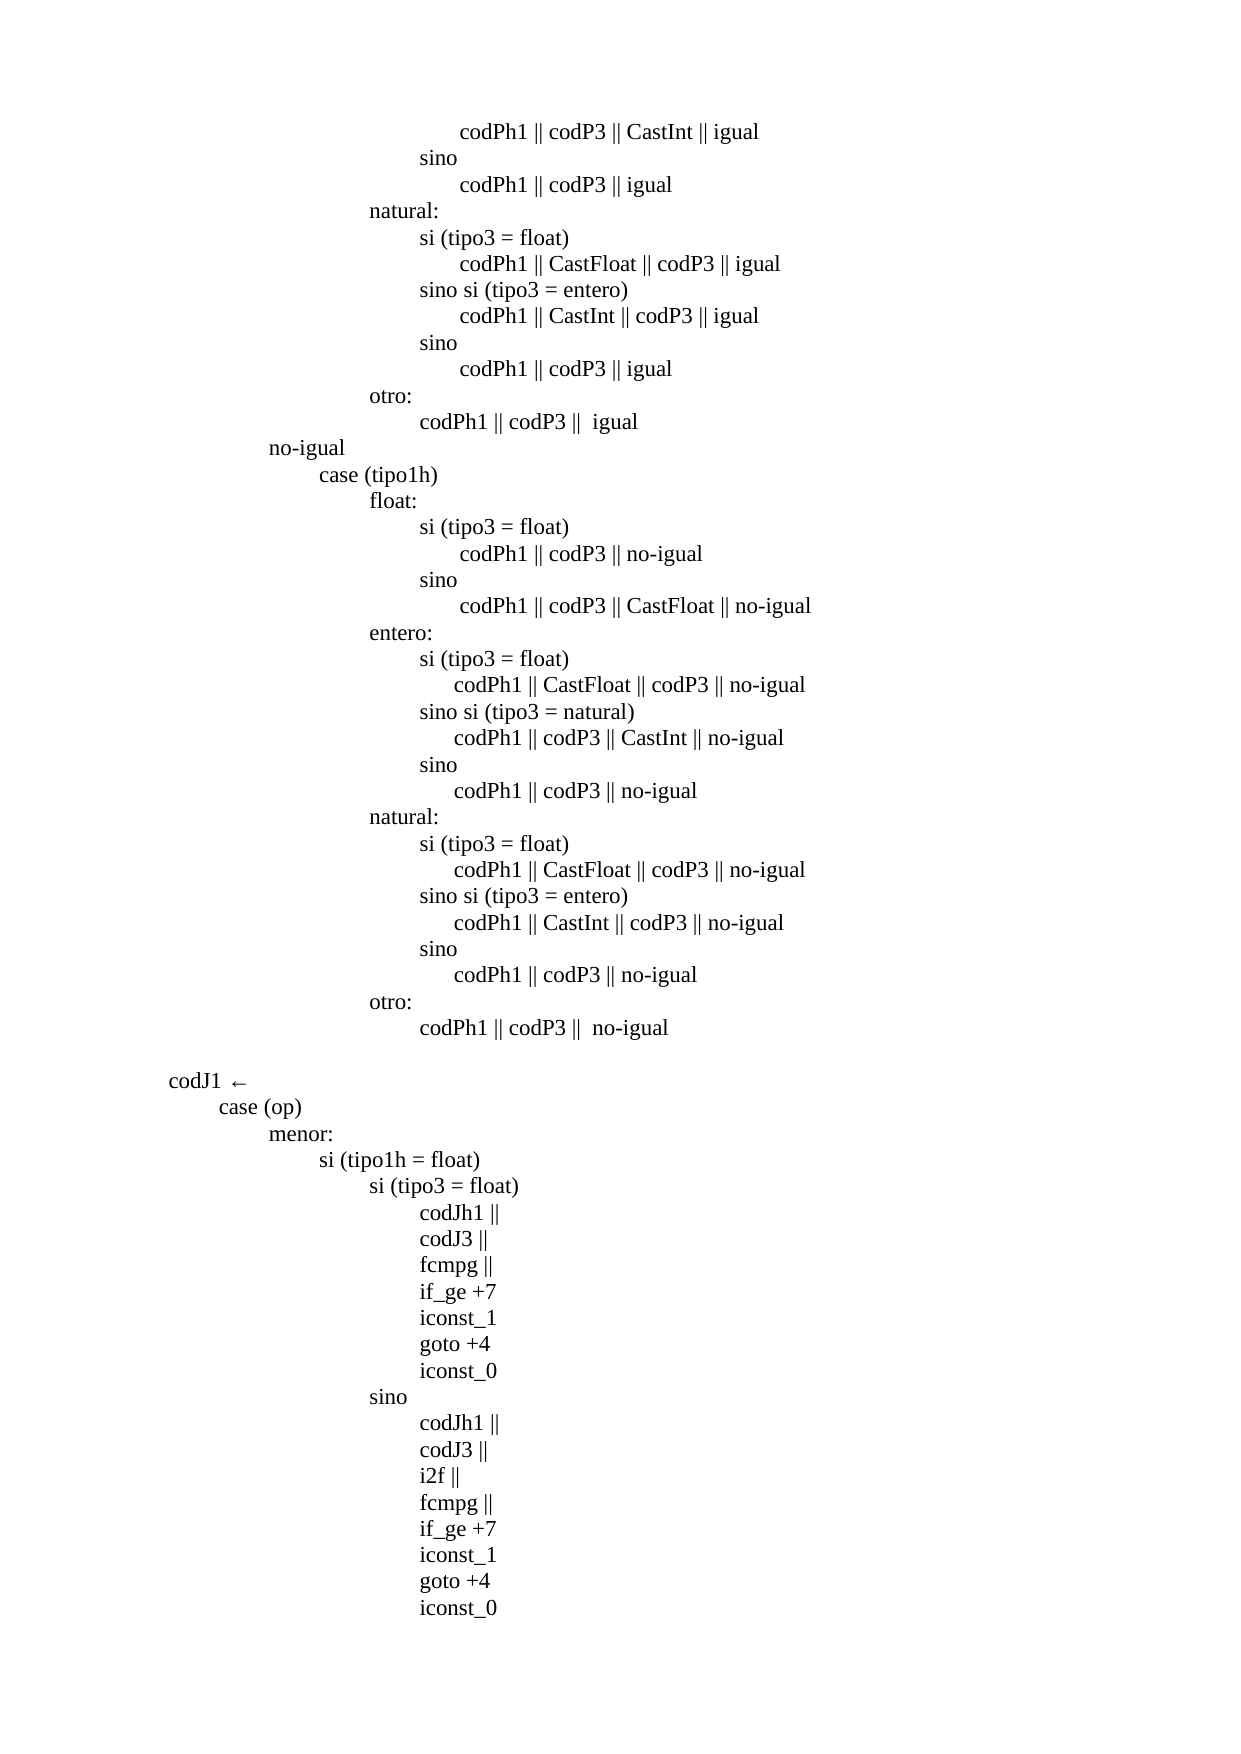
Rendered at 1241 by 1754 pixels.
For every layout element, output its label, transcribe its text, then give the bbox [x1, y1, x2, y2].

text codPh1 || CastInt || codP3 || igual [118, 303, 1122, 329]
text codJh1 || [118, 1199, 1122, 1225]
text menor: [118, 1119, 1122, 1146]
text natural: [118, 197, 1122, 223]
text fcmpg || [118, 1251, 1122, 1278]
text codPh1 || codP3 || CastInt || no-igual [118, 724, 1122, 751]
text codPh1 || CastFloat || codP3 || no-igual [118, 856, 1122, 882]
text goto +4 [118, 1330, 1122, 1357]
text no-igual [118, 434, 1122, 461]
text si (tipo3 = float) [118, 1172, 1122, 1199]
text codJ3 || [118, 1225, 1122, 1251]
text case (tipo1h) [118, 461, 1122, 487]
text si (tipo3 = float) [118, 513, 1122, 540]
text iconst_0 [118, 1357, 1122, 1383]
text codJ1 ← [118, 1067, 1122, 1093]
text codPh1 || codP3 || no-igual [118, 961, 1122, 988]
text if_ge +7 [118, 1278, 1122, 1304]
text entero: [118, 619, 1122, 645]
text codPh1 || CastInt || codP3 || no-igual [118, 909, 1122, 935]
text sino si (tipo3 = entero) [118, 276, 1122, 303]
text goto +4 [118, 1568, 1122, 1594]
text codPh1 || CastFloat || codP3 || igual [118, 250, 1122, 276]
text iconst_1 [118, 1304, 1122, 1330]
text codPh1 || codP3 || igual [118, 171, 1122, 197]
text sino [118, 329, 1122, 355]
text si (tipo3 = float) [118, 223, 1122, 250]
text sino si (tipo3 = entero) [118, 882, 1122, 909]
text if_ge +7 [118, 1515, 1122, 1541]
text codPh1 || CastFloat || codP3 || no-igual [118, 672, 1122, 698]
text codPh1 || codP3 || igual [118, 355, 1122, 382]
text iconst_0 [118, 1594, 1122, 1620]
text codJ3 || [118, 1436, 1122, 1462]
text sino [118, 1383, 1122, 1409]
text sino [118, 751, 1122, 777]
text codJh1 || [118, 1409, 1122, 1436]
text sino [118, 935, 1122, 961]
text codPh1 || codP3 || igual [118, 408, 1122, 434]
text sino si (tipo3 = natural) [118, 698, 1122, 724]
text fcmpg || [118, 1488, 1122, 1515]
text si (tipo1h = float) [118, 1146, 1122, 1172]
text natural: [118, 803, 1122, 830]
text codPh1 || codP3 || no-igual [118, 1014, 1122, 1041]
text codPh1 || codP3 || no-igual [118, 777, 1122, 803]
text sino [118, 566, 1122, 592]
text si (tipo3 = float) [118, 830, 1122, 856]
text codPh1 || codP3 || CastFloat || no-igual [118, 592, 1122, 619]
text float: [118, 487, 1122, 513]
text case (op) [118, 1093, 1122, 1119]
text otro: [118, 988, 1122, 1014]
text iconst_1 [118, 1541, 1122, 1568]
text otro: [118, 382, 1122, 408]
text sino [118, 144, 1122, 171]
text codPh1 || codP3 || no-igual [118, 540, 1122, 566]
text i2f || [118, 1462, 1122, 1488]
text codPh1 || codP3 || CastInt || igual [118, 118, 1122, 144]
text si (tipo3 = float) [118, 645, 1122, 672]
